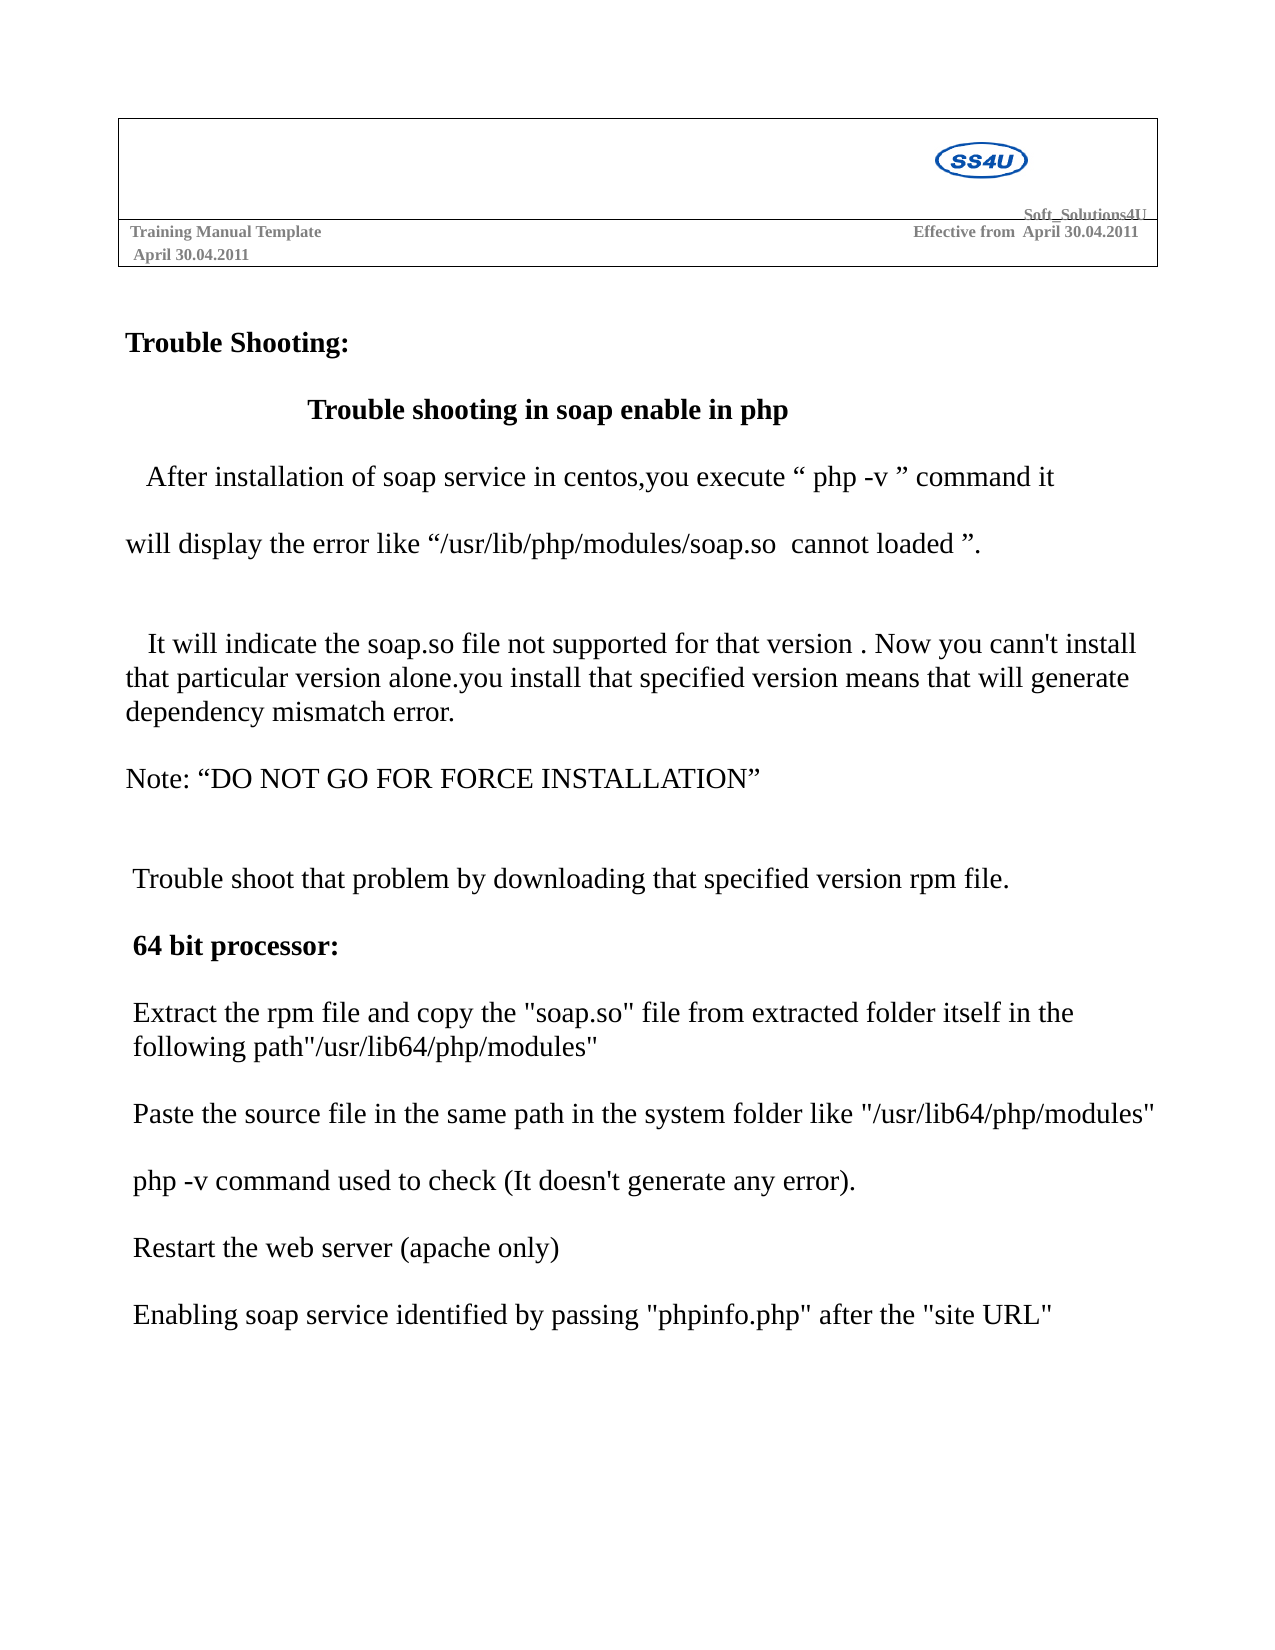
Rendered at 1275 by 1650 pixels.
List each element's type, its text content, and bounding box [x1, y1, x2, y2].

text It will indicate the soap.so file not supported for that version . Now you cann't install [118, 627, 1157, 660]
text Trouble shooting in soap enable in php [118, 392, 1157, 425]
text php -v command used to check (It doesn't generate any error). [118, 1163, 1157, 1197]
text that particular version alone.you install that specified version means that will generate [118, 660, 1157, 694]
text Trouble Shooting: [118, 325, 1157, 358]
text dependency mismatch error. [118, 694, 1157, 727]
text Restart the web server (apache only) [118, 1230, 1157, 1264]
text Paste the source file in the same path in the system folder like "/usr/lib64/php/modules" [118, 1096, 1157, 1130]
table_cell Training Manual Template Effective from April 30.04.2011 April 30.04.2011 [119, 220, 1157, 266]
text After installation of soap service in centos,you execute “ php -v ” command it [118, 459, 1157, 492]
text Enabling soap service identified by passing "phpinfo.php" after the "site URL" [118, 1297, 1157, 1331]
table_header Soft_Solutions4U Quality System Procedure [119, 119, 1157, 218]
text will display the error like “/usr/lib/php/modules/soap.so cannot loaded ”. [118, 526, 1157, 559]
text following path"/usr/lib64/php/modules" [118, 1029, 1157, 1063]
text Extract the rpm file and copy the "soap.so" file from extracted folder itself in the [118, 996, 1157, 1029]
text 64 bit processor: [118, 928, 1157, 962]
picture [926, 140, 1118, 179]
text Trouble shoot that problem by downloading that specified version rpm file. [118, 861, 1157, 895]
text Note: “DO NOT GO FOR FORCE INSTALLATION” [118, 761, 1157, 794]
